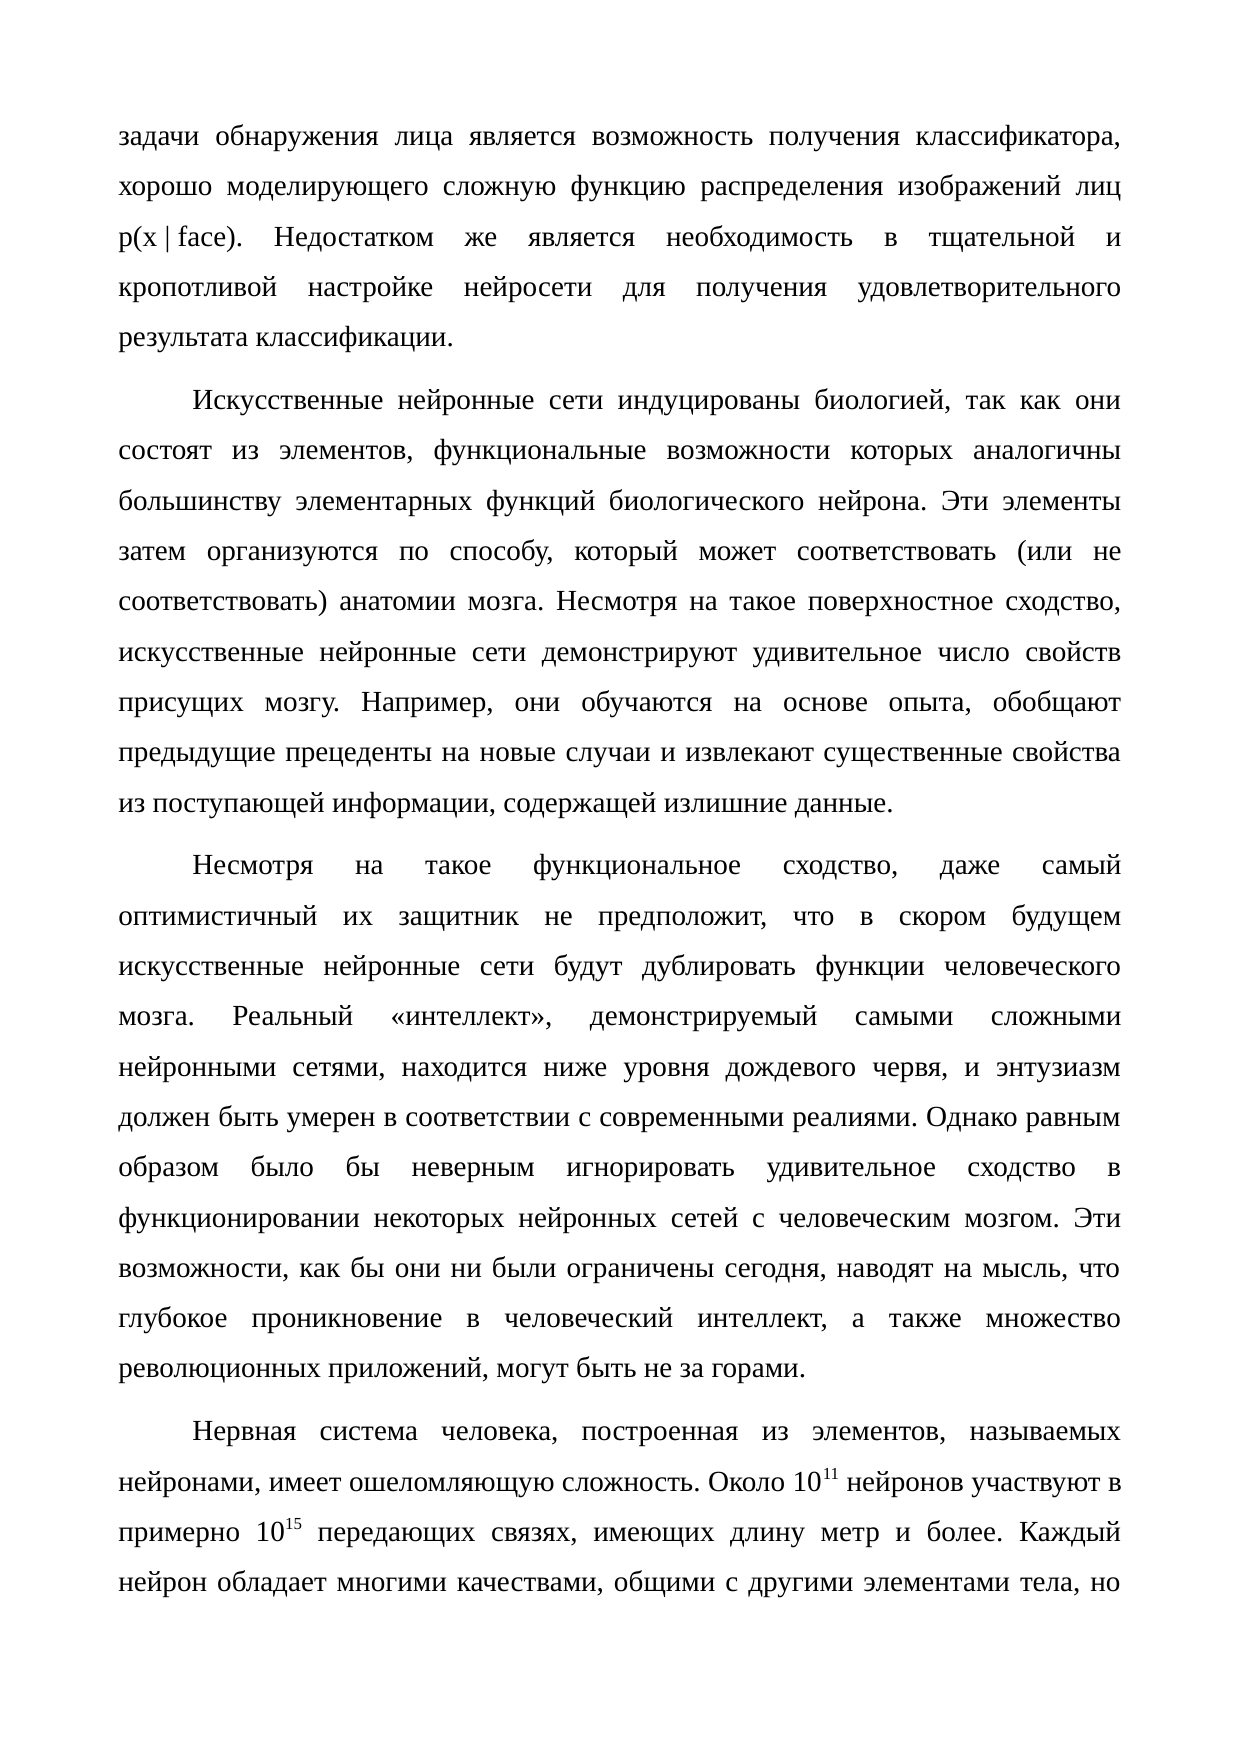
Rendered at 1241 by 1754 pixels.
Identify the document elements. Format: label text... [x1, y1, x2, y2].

text задачи обнаружения лица является возможность получения классификатора, хорошо моделирующего сложную функцию распределения изображений лиц p(x | face). Недостатком же является необходимость в тщательной и кропотливой настройке нейросети для получения удовлетворительного результата классификации. [118, 118, 1122, 353]
text Нервная система человека, построенная из элементов, называемых нейронами, имеет ошеломляющую сложность. Около 1011 нейронов участвуют в примерно 1015 передающих связях, имеющих длину метр и более. Каждый нейрон обладает многими качествами, общими с другими элементами тела, но [118, 1413, 1122, 1598]
text Несмотря на такое функциональное сходство, даже самый оптимистичный их защитник не предположит, что в скором будущем искусственные нейронные сети будут дублировать функции человеческого мозга. Реальный «интеллект», демонстрируемый самыми сложными нейронными сетями, находится ниже уровня дождевого червя, и энтузиазм должен быть умерен в соответствии с современными реалиями. Однако равным образом было бы неверным игнорировать удивительное сходство в функционировании некоторых нейронных сетей с человеческим мозгом. Эти возможности, как бы они ни были ограничены сегодня, наводят на мысль, что глубокое проникновение в человеческий интеллект, а также множество революционных приложений, могут быть не за горами. [118, 847, 1122, 1384]
text Искусственные нейронные сети индуцированы биологией, так как они состоят из элементов, функциональные возможности которых аналогичны большинству элементарных функций биологического нейрона. Эти элементы затем организуются по способу, который может соответствовать (или не соответствовать) анатомии мозга. Несмотря на такое поверхностное сходство, искусственные нейронные сети демонстрируют удивительное число свойств присущих мозгу. Например, они обучаются на основе опыта, обобщают предыдущие прецеденты на новые случаи и извлекают существенные свойства из поступающей информации, содержащей излишние данные. [118, 382, 1122, 818]
